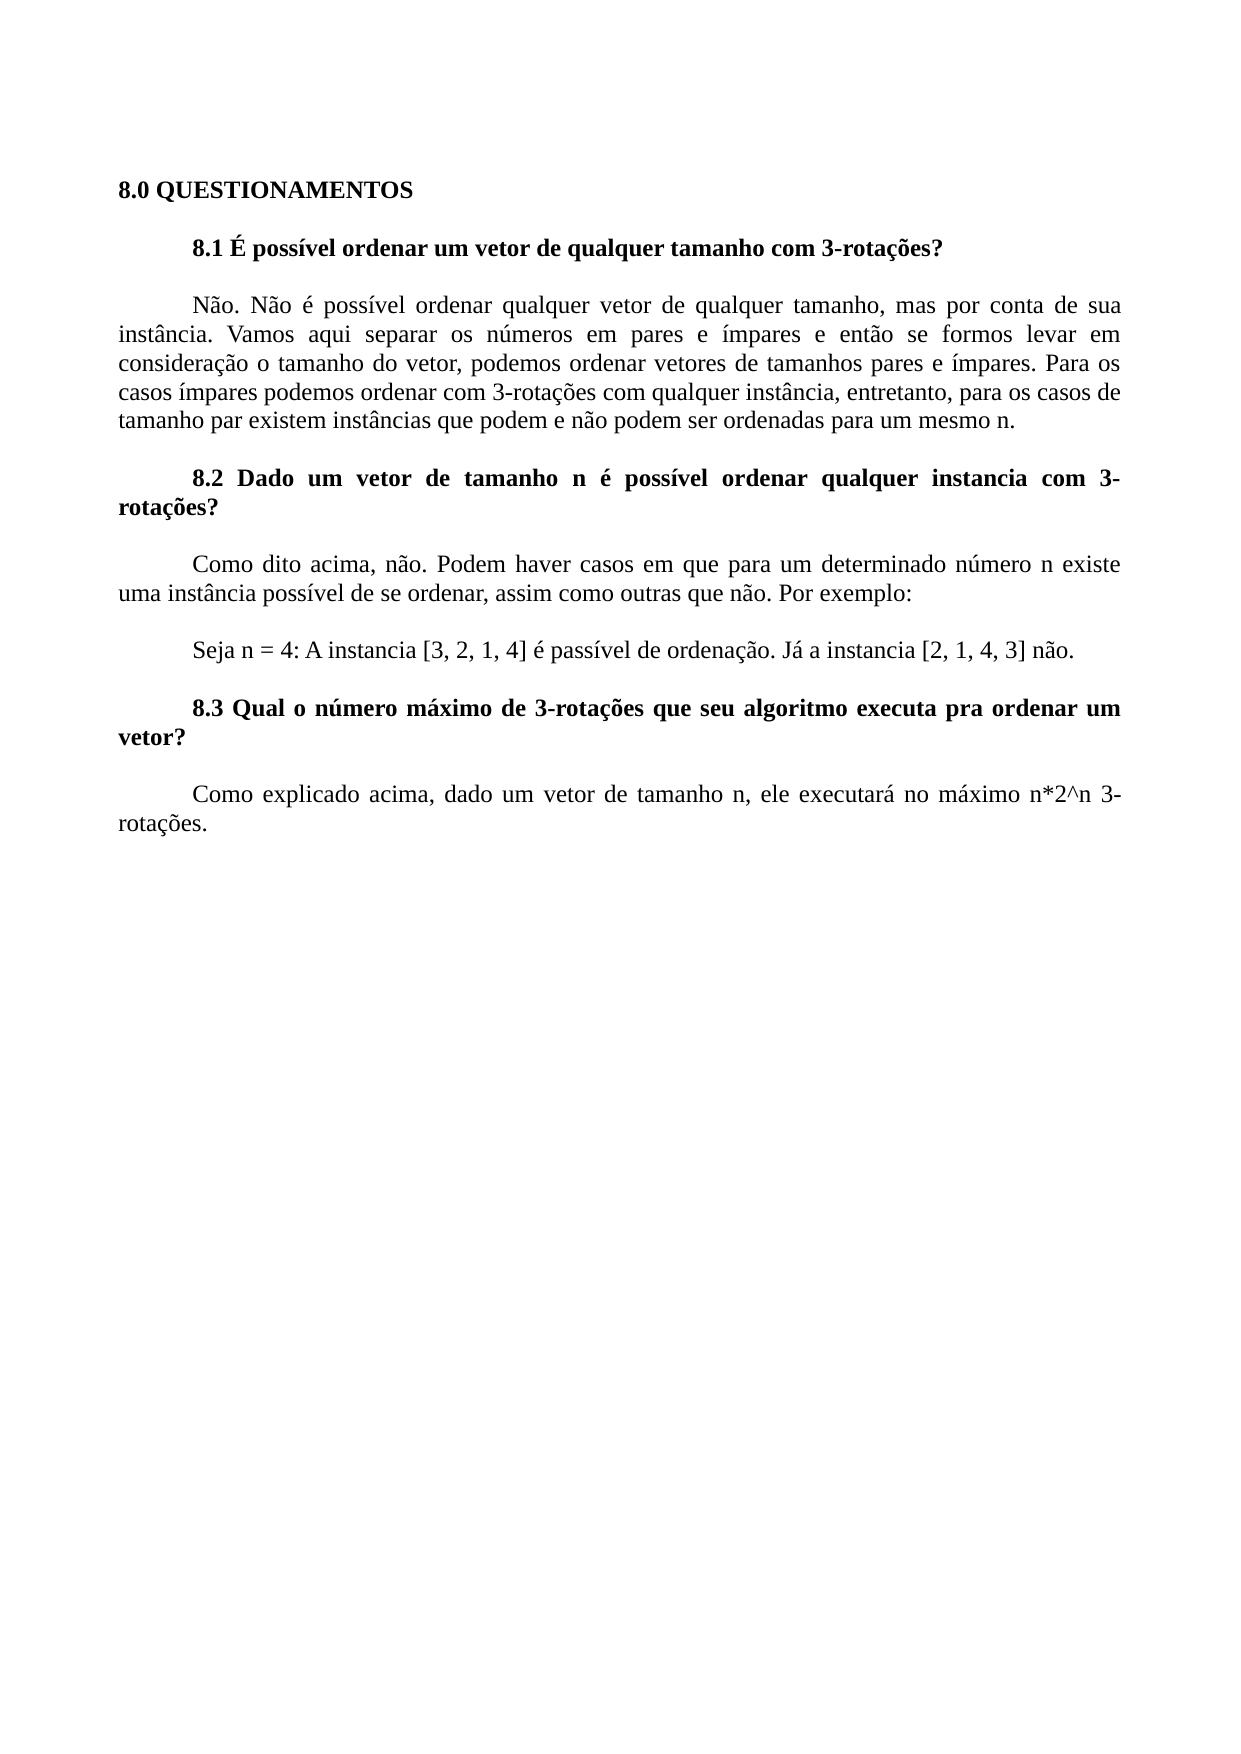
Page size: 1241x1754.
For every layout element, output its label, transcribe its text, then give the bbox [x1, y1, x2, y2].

text Como dito acima, não. Podem haver casos em que para um determinado número n existe uma instância possível de se ordenar, assim como outras que não. Por exemplo: [118, 549, 1122, 607]
text Como explicado acima, dado um vetor de tamanho n, ele executará no máximo n*2^n 3-rotações. [118, 779, 1122, 837]
text Não. Não é possível ordenar qualquer vetor de qualquer tamanho, mas por conta de sua instância. Vamos aqui separar os números em pares e ímpares e então se formos levar em consideração o tamanho do vetor, podemos ordenar vetores de tamanhos pares e ímpares. Para os casos ímpares podemos ordenar com 3-rotações com qualquer instância, entretanto, para os casos de tamanho par existem instâncias que podem e não podem ser ordenadas para um mesmo n. [118, 291, 1122, 434]
text 8.2 Dado um vetor de tamanho n é possível ordenar qualquer instancia com 3- rotações? [118, 463, 1122, 521]
text Seja n = 4: A instancia [3, 2, 1, 4] é passível de ordenação. Já a instancia [2, 1, 4, 3] não. [118, 636, 1122, 664]
text 8.1 É possível ordenar um vetor de qualquer tamanho com 3-rotações? [118, 233, 1122, 262]
text 8.0 QUESTIONAMENTOS [118, 176, 1122, 204]
text 8.3 Qual o número máximo de 3-rotações que seu algoritmo executa pra ordenar um vetor? [118, 693, 1122, 751]
